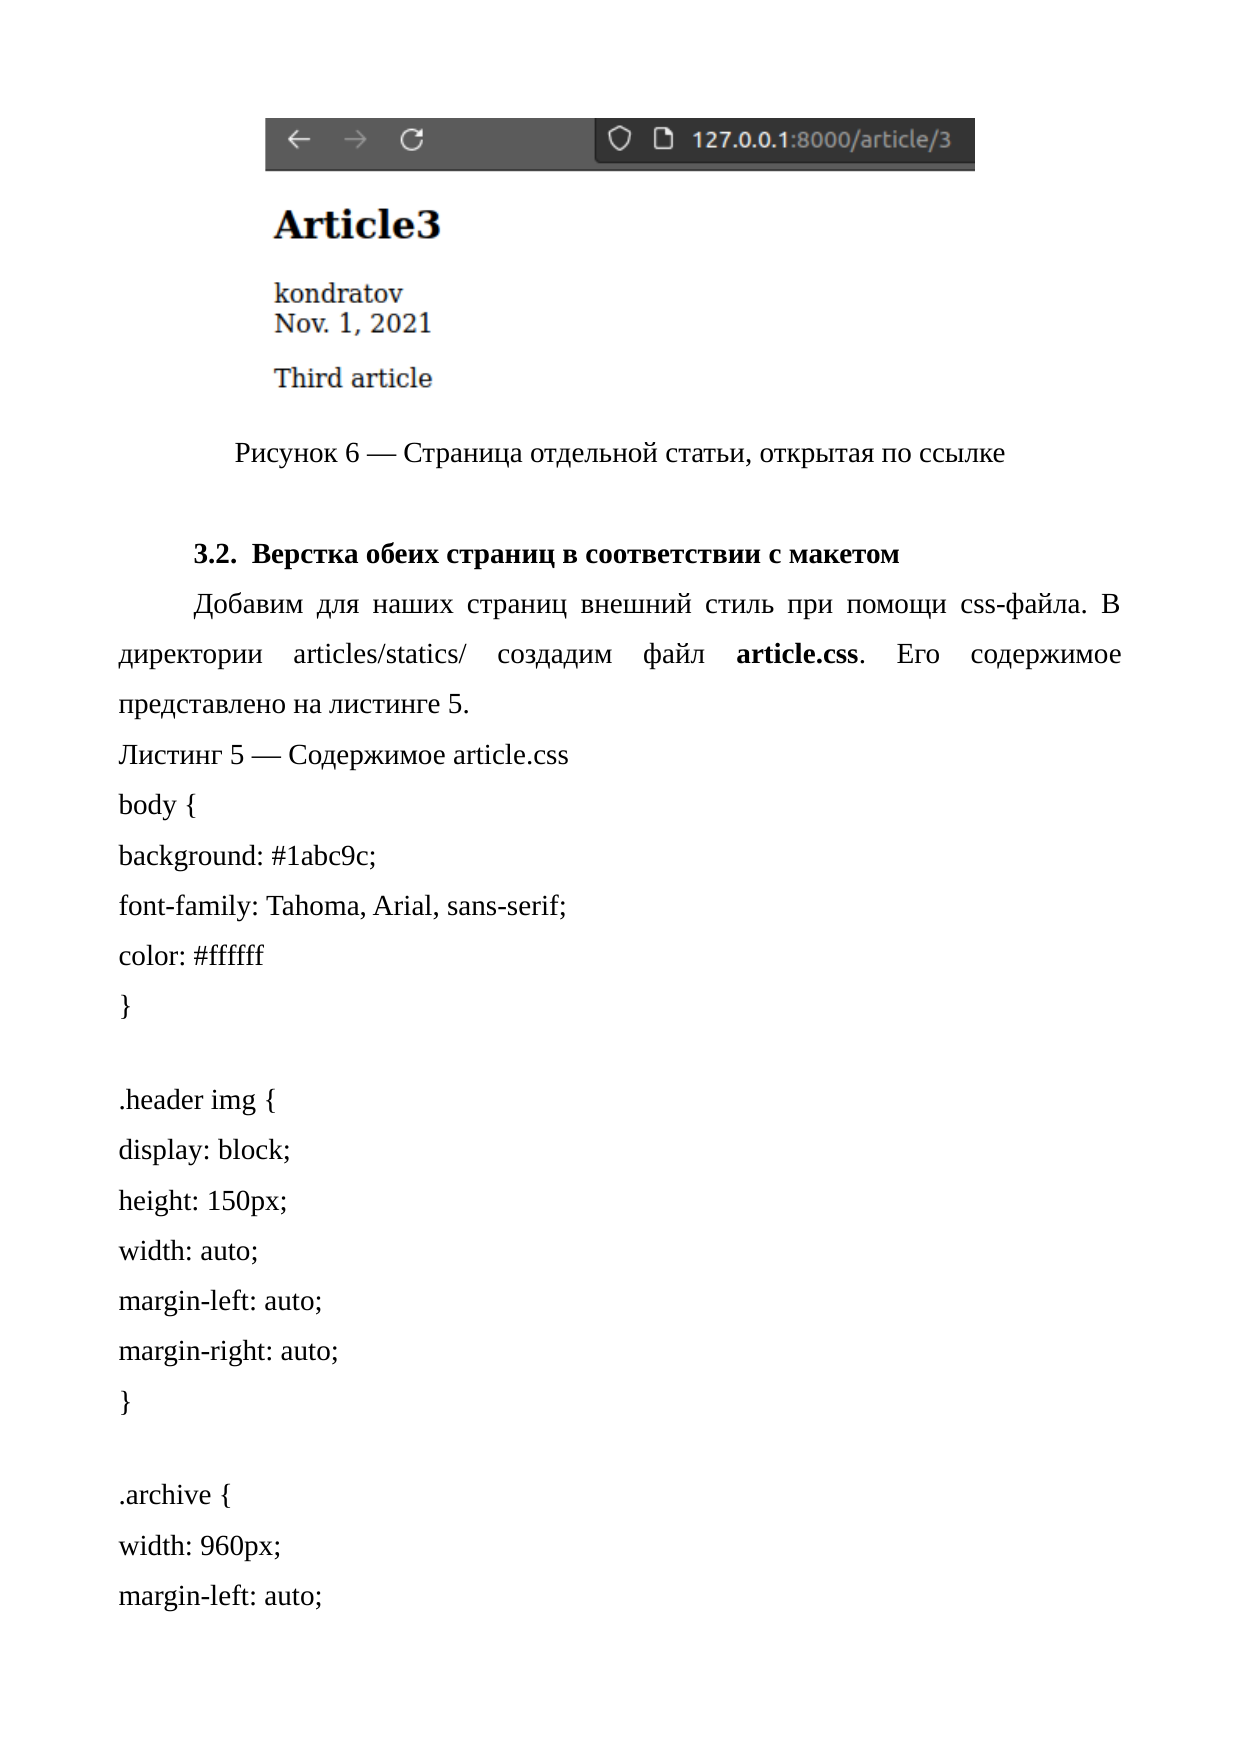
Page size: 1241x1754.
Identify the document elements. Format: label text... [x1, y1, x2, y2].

text body { [118, 787, 1122, 821]
text } [118, 988, 1122, 1022]
picture [265, 118, 975, 419]
text display: block; [118, 1132, 1122, 1166]
text .archive { [118, 1477, 1122, 1511]
text Добавим для наших страниц внешний стиль при помощи css-файла. В директории articles/statics/ создадим файл article.css. Его содержимое представлено на листинге 5. [118, 586, 1122, 720]
text color: #ffffff [118, 938, 1122, 972]
text .header img { [118, 1082, 1122, 1116]
text margin-left: auto; [118, 1578, 1122, 1611]
text 3.2. Верстка обеих страниц в соответствии с макетом [118, 536, 1122, 569]
text } [118, 1384, 1122, 1417]
text Листинг 5 — Содержимое article.css [118, 737, 1122, 771]
text margin-right: auto; [118, 1333, 1122, 1367]
text height: 150px; [118, 1183, 1122, 1216]
text margin-left: auto; [118, 1283, 1122, 1317]
text width: auto; [118, 1233, 1122, 1266]
text font-family: Tahoma, Arial, sans-serif; [118, 888, 1122, 921]
text background: #1abc9c; [118, 838, 1122, 871]
text width: 960px; [118, 1528, 1122, 1561]
text Рисунок 6 — Страница отдельной статьи, открытая по ссылке [118, 118, 1122, 469]
